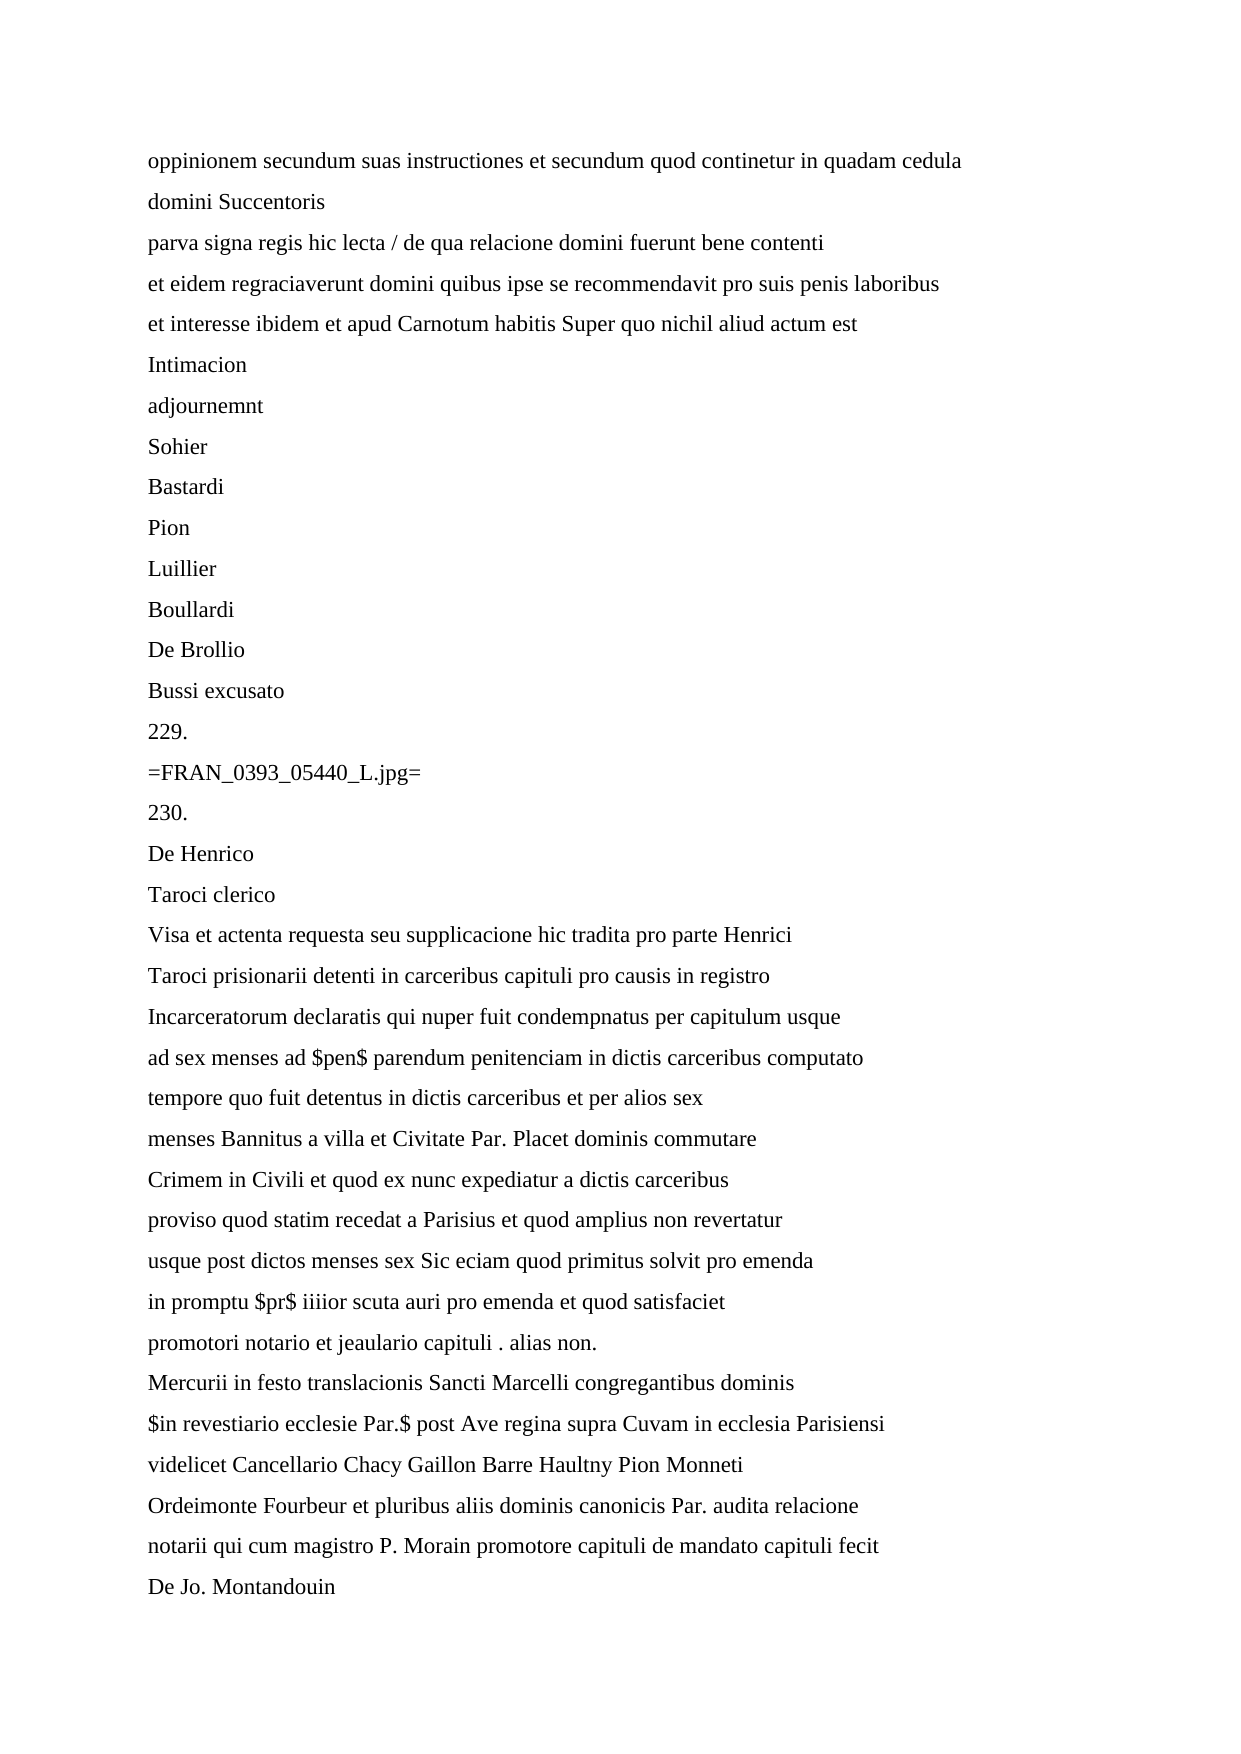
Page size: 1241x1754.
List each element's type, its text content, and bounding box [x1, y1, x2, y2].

text notarii qui cum magistro P. Morain promotore capituli de mandato capituli fecit [148, 1532, 1093, 1559]
text menses Bannitus a villa et Civitate Par. Placet dominis commutare [148, 1125, 1093, 1151]
text Crimem in Civili et quod ex nunc expediatur a dictis carceribus [148, 1166, 1093, 1192]
text De Jo. Montandouin [148, 1573, 1093, 1599]
text De Henrico [148, 840, 1093, 866]
text promotori notario et jeaulario capituli . alias non. [148, 1329, 1093, 1355]
text ad sex menses ad $pen$ parendum penitenciam in dictis carceribus computato [148, 1044, 1093, 1070]
text Taroci clerico [148, 881, 1093, 907]
text Visa et actenta requesta seu supplicacione hic tradita pro parte Henrici [148, 921, 1093, 948]
text parva signa regis hic lecta / de qua relacione domini fuerunt bene contenti [148, 229, 1093, 255]
text Boullardi [148, 596, 1093, 622]
text oppinionem secundum suas instructiones et secundum quod continetur in quadam cedula [148, 148, 1093, 174]
text Pion [148, 514, 1093, 541]
text tempore quo fuit detentus in dictis carceribus et per alios sex [148, 1084, 1093, 1111]
text Bastardi [148, 473, 1093, 500]
text Intimacion [148, 351, 1093, 378]
text adjournemnt [148, 392, 1093, 418]
text Sohier [148, 433, 1093, 459]
text De Brollio [148, 636, 1093, 663]
text et interesse ibidem et apud Carnotum habitis Super quo nichil aliud actum est [148, 311, 1093, 337]
text Incarceratorum declaratis qui nuper fuit condempnatus per capitulum usque [148, 1003, 1093, 1029]
text usque post dictos menses sex Sic eciam quod primitus solvit pro emenda [148, 1247, 1093, 1274]
text 229. [148, 718, 1093, 744]
text 230. [148, 799, 1093, 826]
text et eidem regraciaverunt domini quibus ipse se recommendavit pro suis penis laboribus [148, 270, 1093, 296]
text Ordeimonte Fourbeur et pluribus aliis dominis canonicis Par. audita relacione [148, 1492, 1093, 1518]
text Luillier [148, 555, 1093, 581]
text Taroci prisionarii detenti in carceribus capituli pro causis in registro [148, 962, 1093, 988]
text Bussi excusato [148, 677, 1093, 703]
text $in revestiario ecclesie Par.$ post Ave regina supra Cuvam in ecclesia Parisiensi [148, 1410, 1093, 1437]
text domini Succentoris [148, 188, 1093, 215]
text in promptu $pr$ iiiior scuta auri pro emenda et quod satisfaciet [148, 1288, 1093, 1314]
text videlicet Cancellario Chacy Gaillon Barre Haultny Pion Monneti [148, 1451, 1093, 1477]
text proviso quod statim recedat a Parisius et quod amplius non revertatur [148, 1207, 1093, 1233]
text =FRAN_0393_05440_L.jpg= [148, 758, 1093, 785]
text Mercurii in festo translacionis Sancti Marcelli congregantibus dominis [148, 1369, 1093, 1396]
